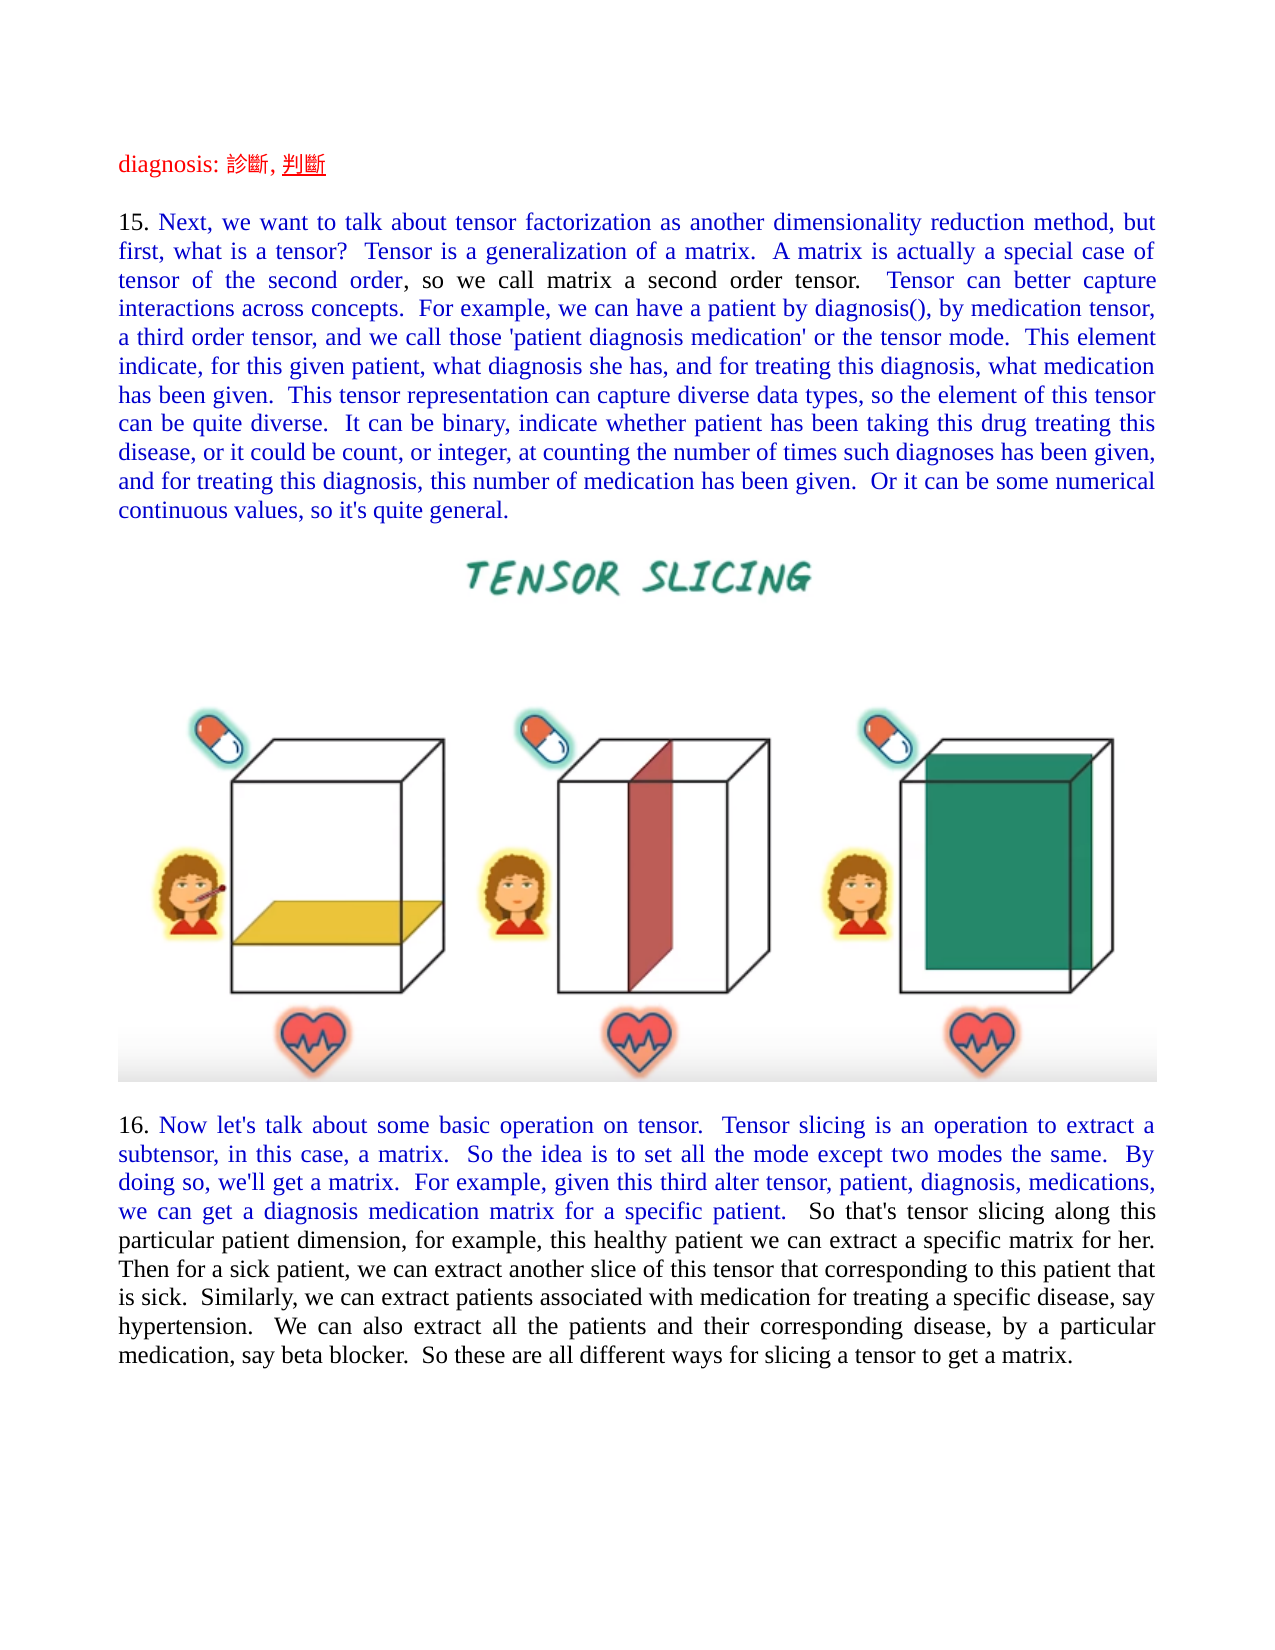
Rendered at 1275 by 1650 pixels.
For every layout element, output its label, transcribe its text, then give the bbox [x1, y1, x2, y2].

text 15. Next, we want to talk about tensor factorization as another dimensionality reduction method, but first, what is a tensor? Tensor is a generalization of a matrix. A matrix is actually a special case of tensor of the second order, so we call matrix a second order tensor. Tensor can better capture interactions across concepts. For example, we can have a patient by diagnosis(), by medication tensor, a third order tensor, and we call those 'patient diagnosis medication' or the tensor mode. This element indicate, for this given patient, what diagnosis she has, and for treating this diagnosis, what medication has been given. This tensor representation can capture diverse data types, so the element of this tensor can be quite diverse. It can be binary, indicate whether patient has been taking this drug treating this disease, or it could be count, or integer, at counting the number of times such diagnoses has been given, and for treating this diagnosis, this number of medication has been given. Or it can be some numerical continuous values, so it's quite general. [118, 207, 1157, 523]
picture [118, 552, 1157, 1082]
text 16. Now let's talk about some basic operation on tensor. Tensor slicing is an operation to extract a subtensor, in this case, a matrix. So the idea is to set all the mode except two modes the same. By doing so, we'll get a matrix. For example, given this third alter tensor, patient, diagnosis, medications, we can get a diagnosis medication matrix for a specific patient. So that's tensor slicing along this particular patient dimension, for example, this healthy patient we can extract a specific matrix for her. Then for a sick patient, we can extract another slice of this tensor that corresponding to this patient that is sick. Similarly, we can extract patients associated with medication for treating a specific disease, say hypertension. We can also extract all the patients and their corresponding disease, by a particular medication, say beta blocker. So these are all different ways for slicing a tensor to get a matrix. [118, 1110, 1157, 1369]
text diagnosis: 診斷, 判斷 [118, 147, 1157, 178]
